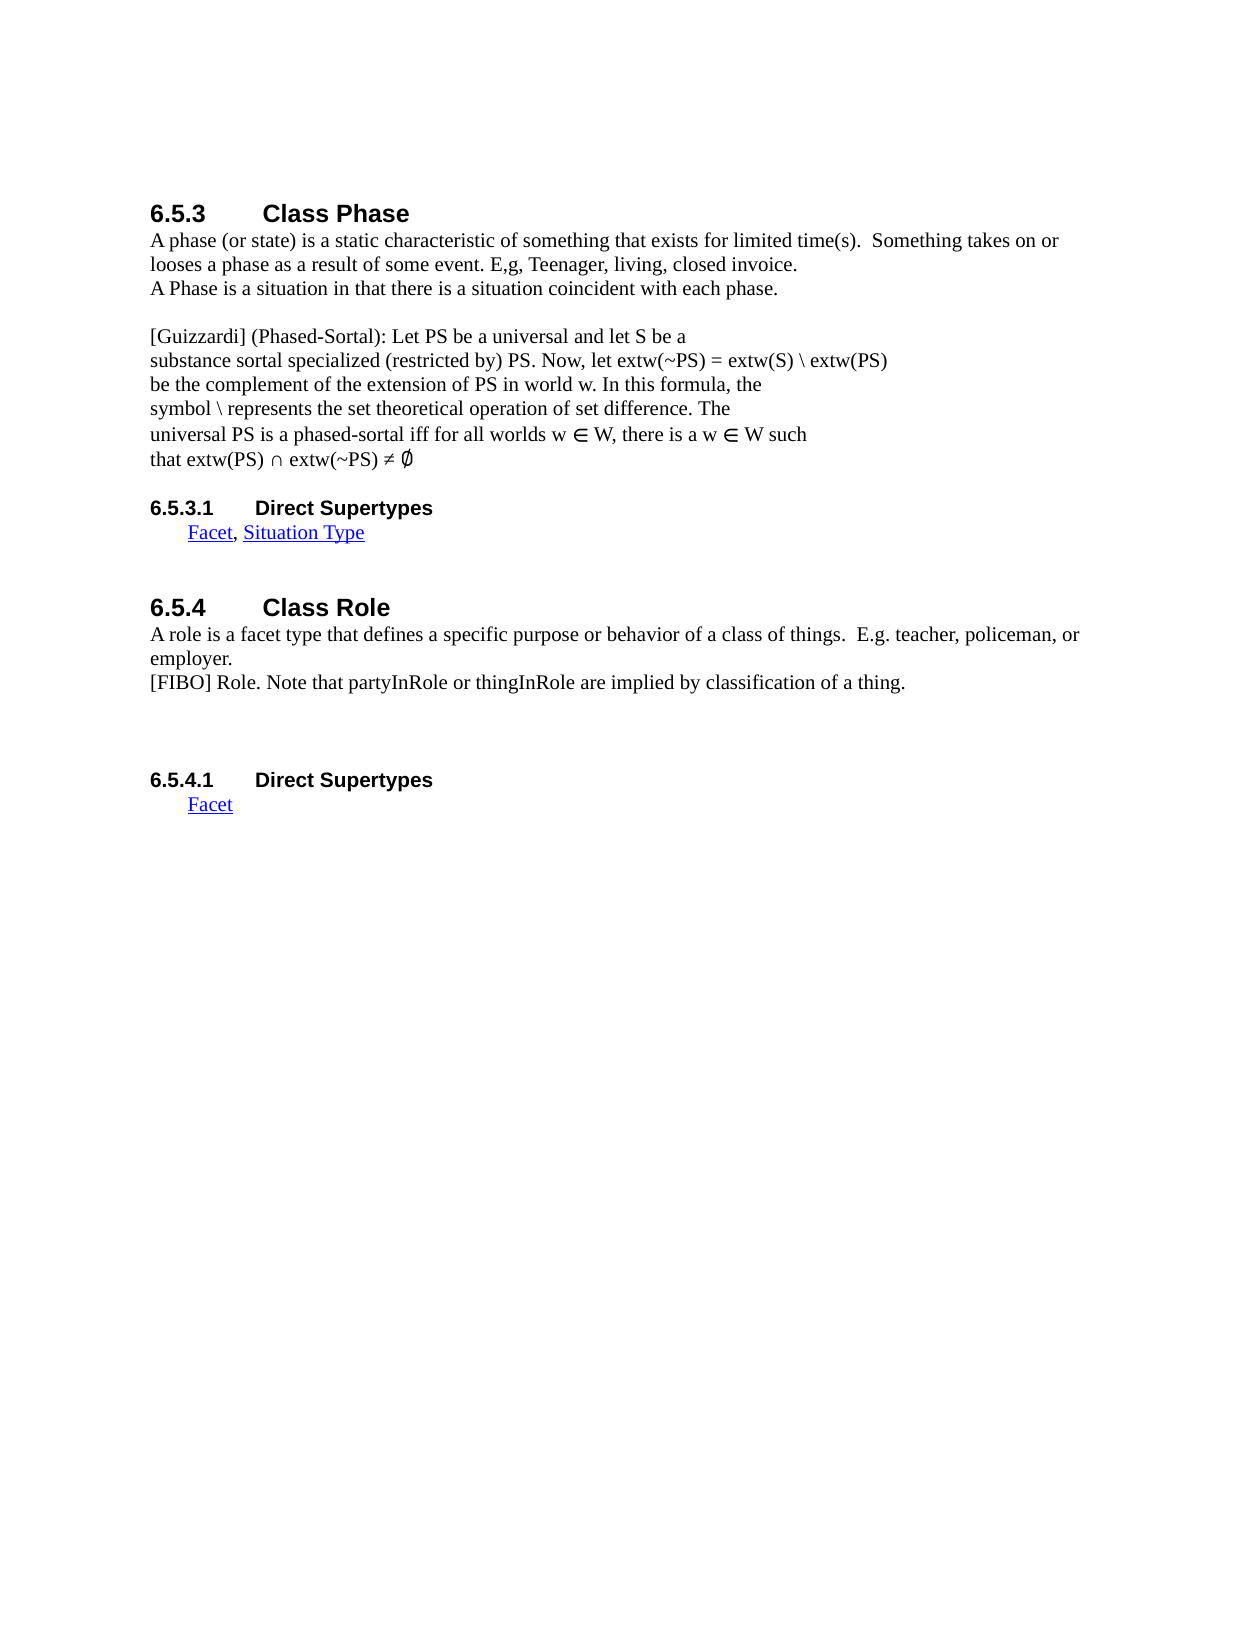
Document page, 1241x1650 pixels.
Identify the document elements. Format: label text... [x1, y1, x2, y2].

subtitle Class Phase [150, 199, 1090, 228]
subtitle Class Role [150, 593, 1090, 622]
text Facet, Situation Type [187, 520, 1090, 544]
subtitle Direct Supertypes [150, 496, 1090, 520]
subtitle Direct Supertypes [150, 768, 1090, 792]
text Facet [187, 792, 1090, 816]
text A phase (or state) is a static characteristic of something that exists for limited time(s). Something takes on or looses a phase as a result of some event. E,g, Teenager, living, closed invoice. A Phase is a situation in that there is a situation coincident with each phase. [Guizzardi] (Phased-Sortal): Let PS be a universal and let S be a substance sortal specialized (restricted by) PS. Now, let extw(~PS) = extw(S) \ extw(PS) be the complement of the extension of PS in world w. In this formula, the symbol \ represents the set theoretical operation of set difference. The universal PS is a phased-sortal iff for all worlds w ∈ W, there is a w ∈ W such that extw(PS) ∩ extw(~PS) ≠ ∅ [150, 228, 1090, 471]
text A role is a facet type that defines a specific purpose or behavior of a class of things. E.g. teacher, policeman, or employer. [FIBO] Role. Note that partyInRole or thingInRole are implied by classification of a thing. [150, 622, 1090, 742]
